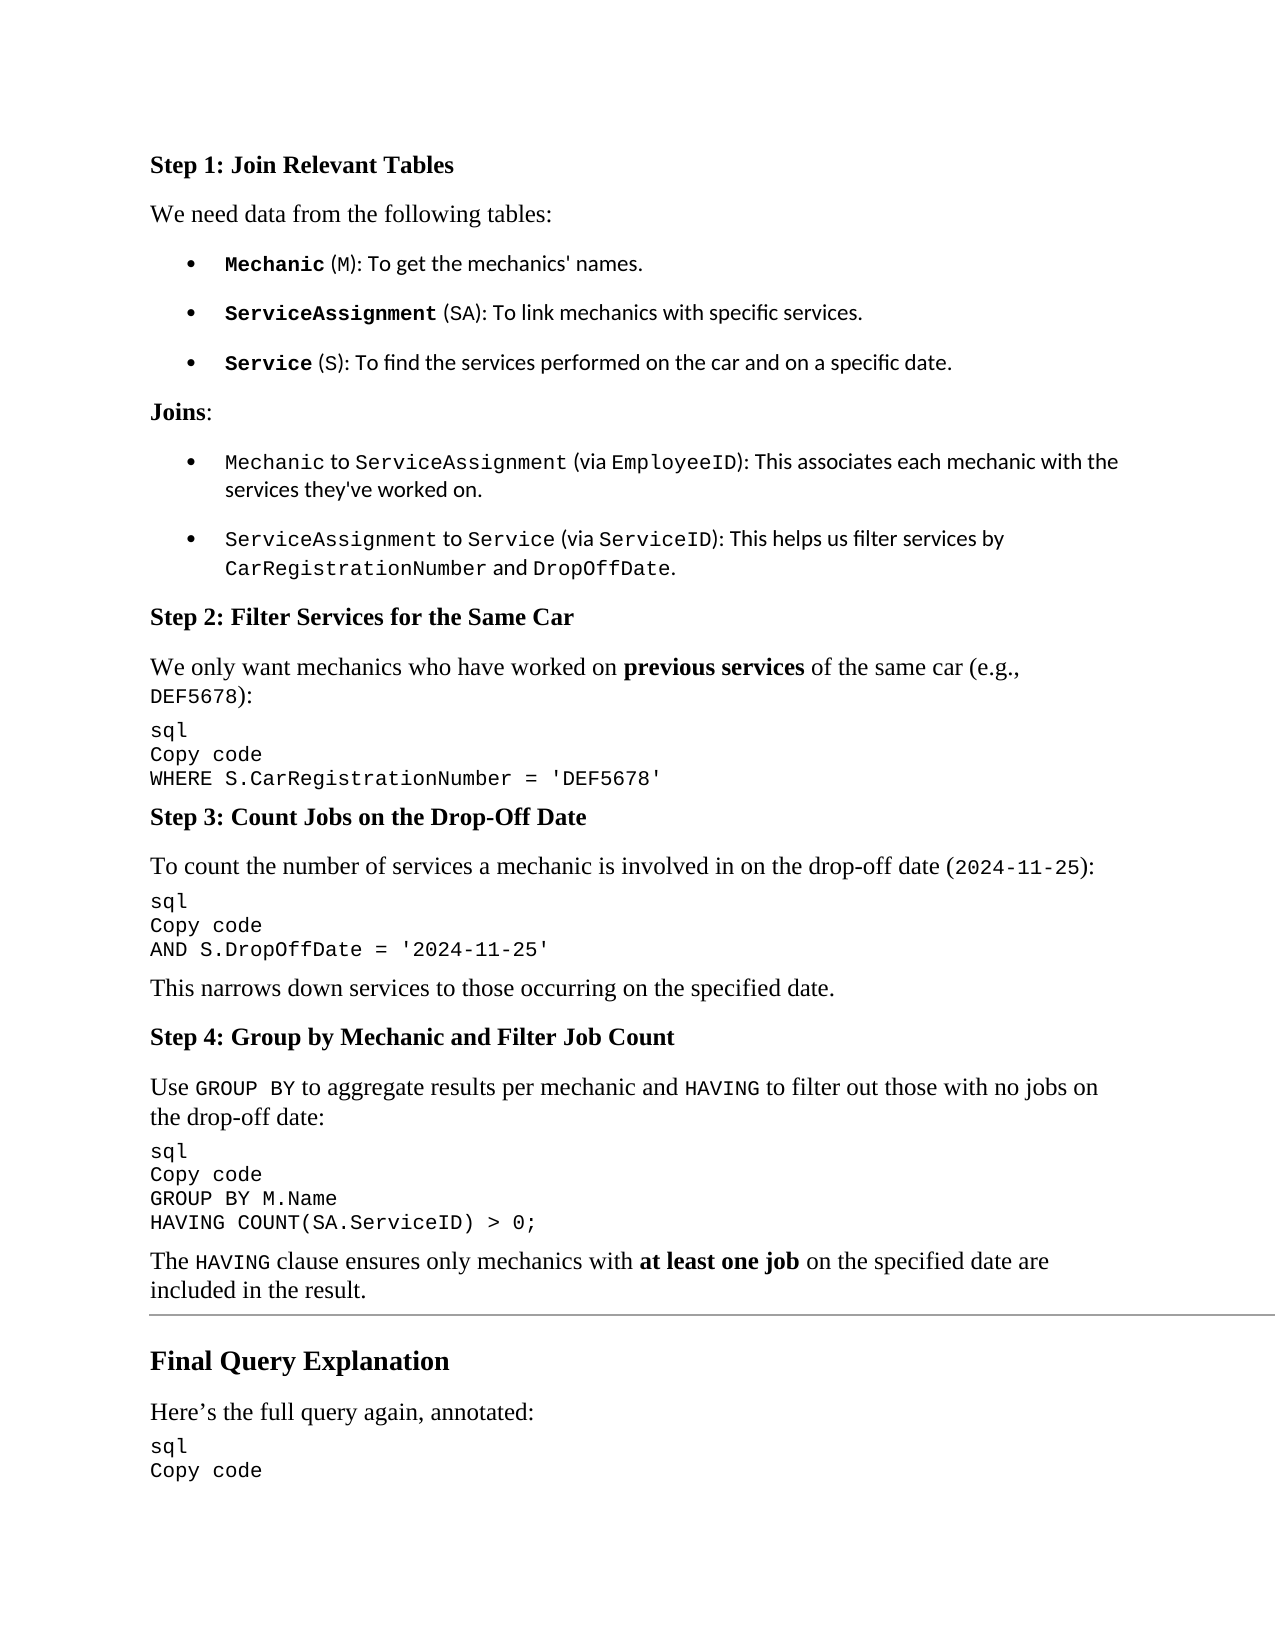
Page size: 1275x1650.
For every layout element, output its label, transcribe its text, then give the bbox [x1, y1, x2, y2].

text GROUP BY M.Name [150, 1188, 1125, 1212]
text sql [150, 721, 1125, 744]
subtitle Step 3: Count Jobs on the Drop-Off Date [150, 802, 1125, 831]
subtitle Step 4: Group by Mechanic and Filter Job Count [150, 1022, 1125, 1051]
list Service (S): To find the services performed on the car and on a specific date. [187, 348, 1125, 376]
text Joins: [150, 397, 1125, 426]
text Here’s the full query again, annotated: [150, 1397, 1125, 1426]
text sql [150, 1141, 1125, 1164]
text Copy code [150, 1164, 1125, 1188]
text WHERE S.CarRegistrationNumber = 'DEF5678' [150, 768, 1125, 791]
text Copy code [150, 915, 1125, 939]
list Mechanic (M): To get the mechanics' names. [187, 249, 1125, 278]
subtitle Step 2: Filter Services for the Same Car [150, 602, 1125, 631]
list ServiceAssignment (SA): To link mechanics with specific services. [187, 298, 1125, 327]
subtitle Final Query Explanation [150, 1343, 1125, 1376]
subtitle Step 1: Join Relevant Tables [150, 150, 1125, 179]
text The HAVING clause ensures only mechanics with at least one job on the specified date are included in the result. [150, 1246, 1125, 1304]
text We need data from the following tables: [150, 199, 1125, 228]
text To count the number of services a mechanic is involved in on the drop-off date (2024-11-25): [150, 851, 1125, 881]
text sql [150, 1436, 1125, 1459]
list ServiceAssignment to Service (via ServiceID): This helps us filter services by CarRegistrationNumber and DropOffDate. [187, 524, 1125, 581]
list Mechanic to ServiceAssignment (via EmployeeID): This associates each mechanic with the services they've worked on. [187, 447, 1125, 503]
text AND S.DropOffDate = '2024-11-25' [150, 939, 1125, 962]
text HAVING COUNT(SA.ServiceID) > 0; [150, 1212, 1125, 1235]
text We only want mechanics who have worked on previous services of the same car (e.g., DEF5678): [150, 652, 1125, 710]
text sql [150, 891, 1125, 915]
text Copy code [150, 1459, 1125, 1483]
text This narrows down services to those occurring on the specified date. [150, 973, 1125, 1002]
text Copy code [150, 744, 1125, 768]
text Use GROUP BY to aggregate results per mechanic and HAVING to filter out those with no jobs on the drop-off date: [150, 1072, 1125, 1130]
